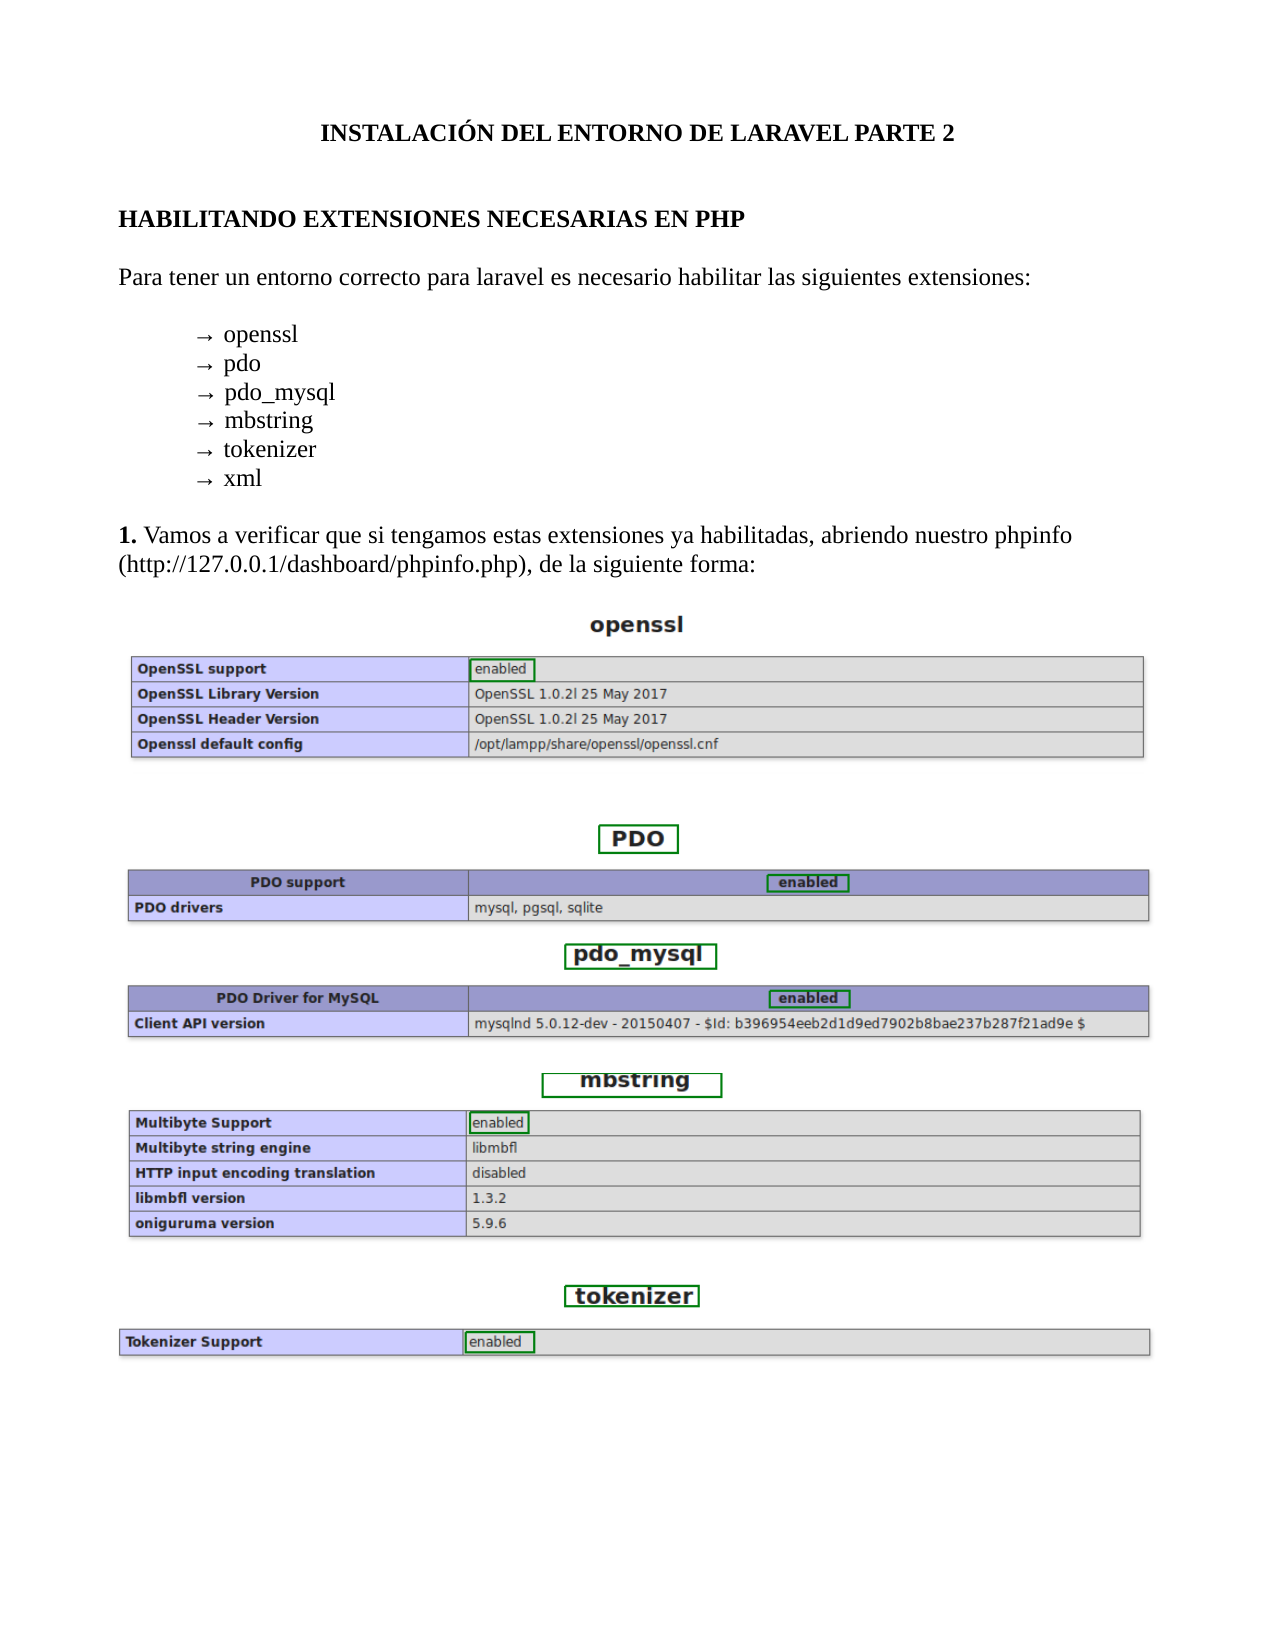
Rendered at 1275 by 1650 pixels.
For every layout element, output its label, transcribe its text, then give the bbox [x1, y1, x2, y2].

text → tokenizer [118, 434, 1157, 463]
text 1. Vamos a verificar que si tengamos estas extensiones ya habilitadas, abriendo nuestro phpinfo (http://127.0.0.1/dashboard/phpinfo.php), de la siguiente forma: [118, 521, 1157, 578]
picture [118, 1278, 1157, 1376]
picture [118, 1073, 1157, 1250]
text → openssl [118, 319, 1157, 348]
text → mbstring [118, 406, 1157, 434]
text Para tener un entorno correcto para laravel es necesario habilitar las siguientes extensiones: [118, 262, 1157, 291]
text → pdo [118, 348, 1157, 377]
text INSTALACIÓN DEL ENTORNO DE LARAVEL PARTE 2 [118, 118, 1157, 147]
picture [118, 822, 1157, 1046]
text → pdo_mysql [118, 377, 1157, 406]
picture [118, 606, 1157, 774]
text → xml [118, 463, 1157, 492]
text HABILITANDO EXTENSIONES NECESARIAS EN PHP [118, 204, 1157, 233]
